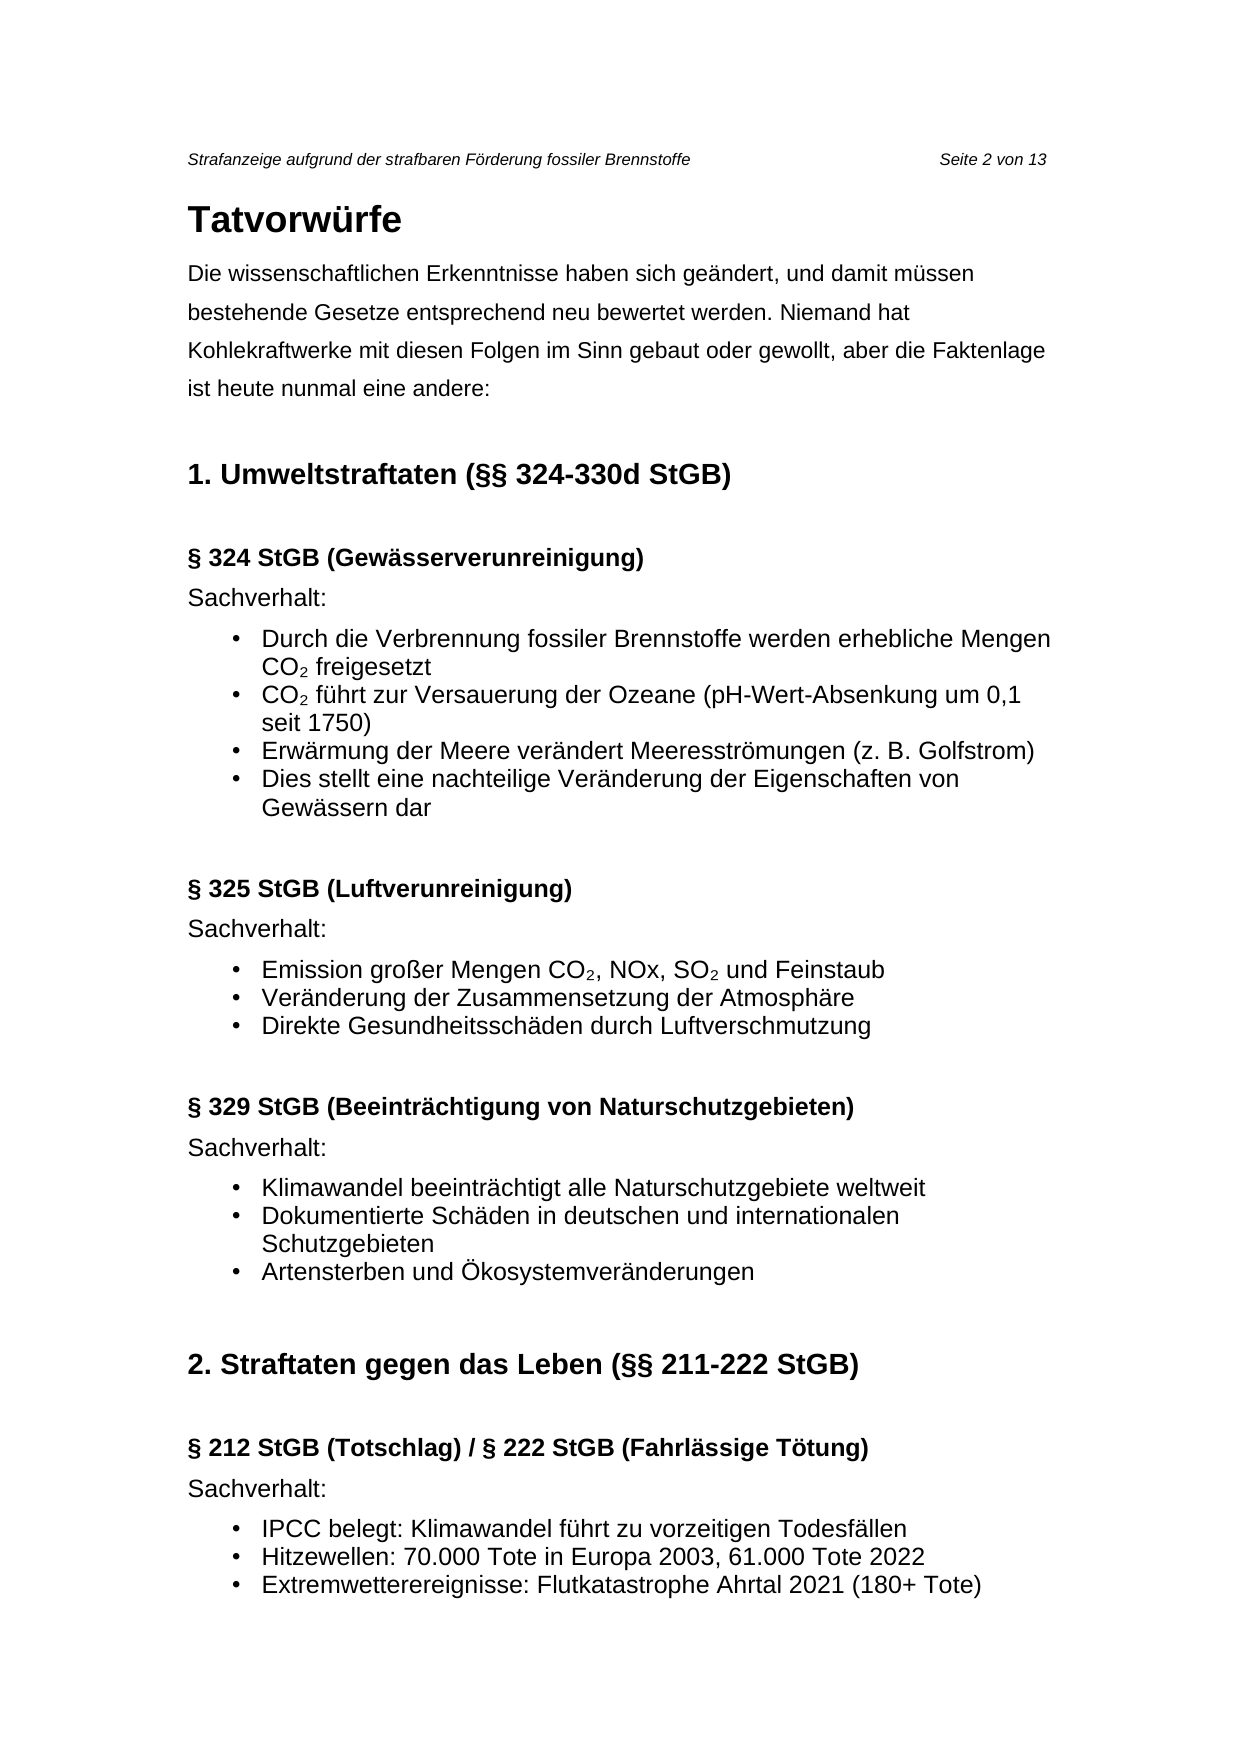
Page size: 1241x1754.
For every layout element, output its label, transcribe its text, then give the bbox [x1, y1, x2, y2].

list Hitzewellen: 70.000 Tote in Europa 2003, 61.000 Tote 2022 [232, 1543, 1053, 1571]
text Sachverhalt: [187, 1474, 1053, 1502]
list CO₂ führt zur Versauerung der Ozeane (pH-Wert-Absenkung um 0,1 seit 1750) [232, 681, 1053, 737]
text Sachverhalt: [187, 584, 1053, 612]
list Klimawandel beeinträchtigt alle Naturschutzgebiete weltweit [232, 1174, 1053, 1202]
subtitle § 325 StGB (Luftverunreinigung) [187, 874, 1053, 902]
subtitle 1. Umweltstraftaten (§§ 324-330d StGB) [187, 458, 1053, 491]
list Durch die Verbrennung fossiler Brennstoffe werden erhebliche Mengen CO₂ freigesetzt [232, 625, 1053, 681]
list Dies stellt eine nachteilige Veränderung der Eigenschaften von Gewässern dar [232, 765, 1053, 821]
list IPCC belegt: Klimawandel führt zu vorzeitigen Todesfällen [232, 1515, 1053, 1543]
list Emission großer Mengen CO₂, NOx, SO₂ und Feinstaub [232, 955, 1053, 983]
text Sachverhalt: [187, 915, 1053, 943]
list Veränderung der Zusammensetzung der Atmosphäre [232, 983, 1053, 1012]
list Erwärmung der Meere verändert Meeresströmungen (z. B. Golfstrom) [232, 737, 1053, 765]
text Die wissenschaftlichen Erkenntnisse haben sich geändert, und damit müssen bestehende Gesetze entsprechend neu bewertet werden. Niemand hat Kohlekraftwerke mit diesen Folgen im Sinn gebaut oder gewollt, aber die Faktenlage ist heute nunmal eine andere: [187, 261, 1053, 401]
subtitle § 212 StGB (Totschlag) / § 222 StGB (Fahrlässige Tötung) [187, 1434, 1053, 1462]
subtitle § 324 StGB (Gewässerverunreinigung) [187, 544, 1053, 572]
text Sachverhalt: [187, 1133, 1053, 1161]
subtitle 2. Straftaten gegen das Leben (§§ 211-222 StGB) [187, 1348, 1053, 1381]
list Extremwetterereignisse: Flutkatastrophe Ahrtal 2021 (180+ Tote) [232, 1571, 1053, 1599]
list Direkte Gesundheitsschäden durch Luftverschmutzung [232, 1012, 1053, 1040]
list Dokumentierte Schäden in deutschen und internationalen Schutzgebieten [232, 1202, 1053, 1258]
list Artensterben und Ökosystemveränderungen [232, 1258, 1053, 1286]
subtitle Tatvorwürfe [187, 198, 1053, 240]
subtitle § 329 StGB (Beeinträchtigung von Naturschutzgebieten) [187, 1093, 1053, 1121]
